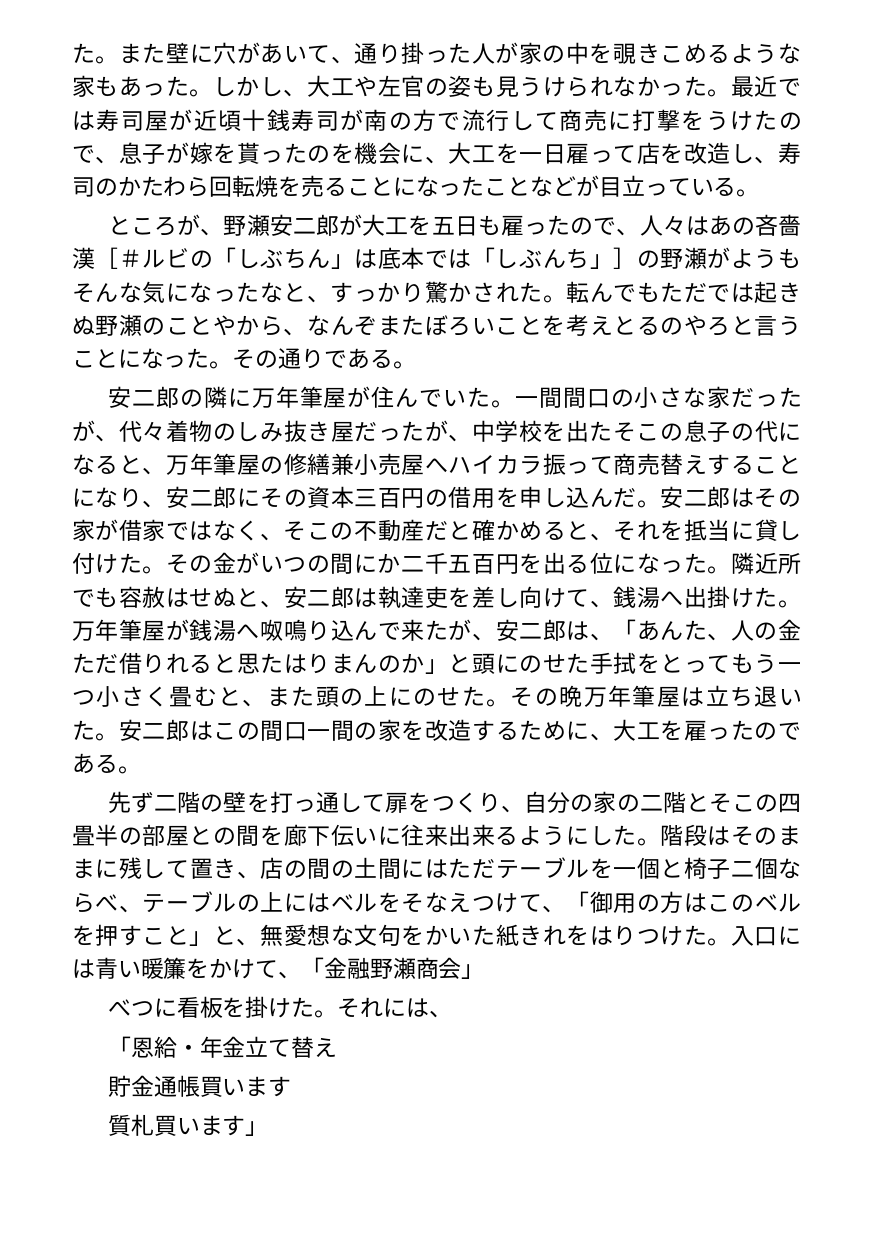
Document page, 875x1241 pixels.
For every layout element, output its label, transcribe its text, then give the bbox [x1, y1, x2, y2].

text ところが、野瀬安二郎が大工を五日も雇ったので、人々はあの吝嗇漢［＃ルビの「しぶちん」は底本では「しぶんち」］の野瀬がようもそんな気になったなと、すっかり驚かされた。転んでもただでは起きぬ野瀬のことやから、なんぞまたぼろいことを考えとるのやろと言うことになった。その通りである。 [72, 208, 802, 374]
text 貯金通帳買います [72, 1068, 802, 1102]
text 先ず二階の壁を打っ通して扉をつくり、自分の家の二階とそこの四畳半の部屋との間を廊下伝いに往来出来るようにした。階段はそのままに残して置き、店の間の土間にはただテーブルを一個と椅子二個ならべ、テーブルの上にはベルをそなえつけて、「御用の方はこのベルを押すこと」と、無愛想な文句をかいた紙きれをはりつけた。入口には青い暖簾をかけて、「金融野瀬商会」 [72, 785, 802, 984]
text べつに看板を掛けた。それには、 [72, 990, 802, 1023]
text 質札買います」 [72, 1108, 802, 1141]
text 「恩給・年金立て替え [72, 1029, 802, 1063]
text た。また壁に穴があいて、通り掛った人が家の中を覗きこめるような家もあった。しかし、大工や左官の姿も見うけられなかった。最近では寿司屋が近頃十銭寿司が南の方で流行して商売に打撃をうけたので、息子が嫁を貰ったのを機会に、大工を一日雇って店を改造し、寿司のかたわら回転焼を売ることになったことなどが目立っている。 [72, 36, 802, 202]
text 安二郎の隣に万年筆屋が住んでいた。一間間口の小さな家だったが、代々着物のしみ抜き屋だったが、中学校を出たそこの息子の代になると、万年筆屋の修繕兼小売屋へハイカラ振って商売替えすることになり、安二郎にその資本三百円の借用を申し込んだ。安二郎はその家が借家ではなく、そこの不動産だと確かめると、それを抵当に貸し付けた。その金がいつの間にか二千五百円を出る位になった。隣近所でも容赦はせぬと、安二郎は執達吏を差し向けて、銭湯へ出掛けた。万年筆屋が銭湯へ呶鳴り込んで来たが、安二郎は、「あんた、人の金ただ借りれると思たはりまんのか」と頭にのせた手拭をとってもう一つ小さく畳むと、また頭の上にのせた。その晩万年筆屋は立ち退いた。安二郎はこの間口一間の家を改造するために、大工を雇ったのである。 [72, 380, 802, 779]
